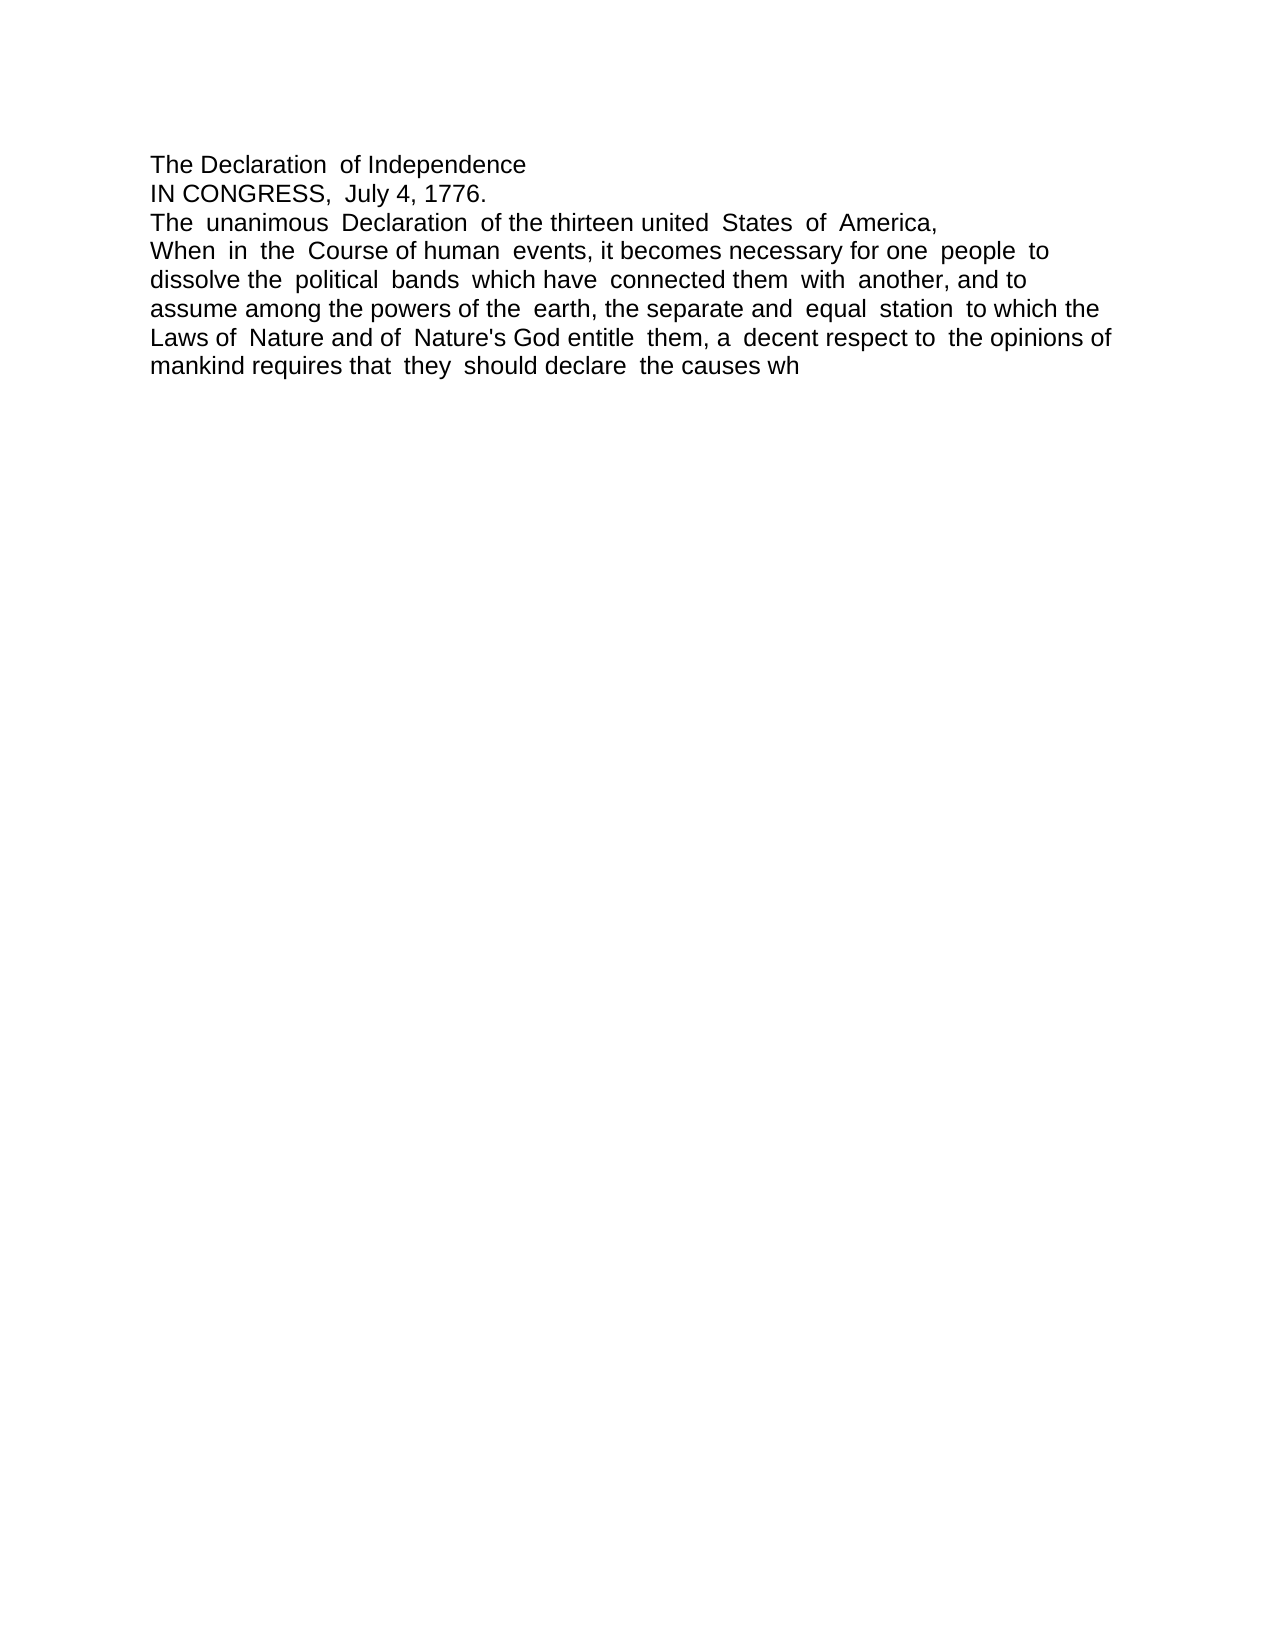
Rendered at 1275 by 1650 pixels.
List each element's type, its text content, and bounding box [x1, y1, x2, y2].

text IN CONGRESS, July 4, 1776. [150, 179, 1125, 207]
text The Declaration of Independence [150, 150, 1125, 179]
text The unanimous Declaration of the thirteen united States of America, [150, 207, 1125, 236]
text When in the Course of human events, it becomes necessary for one people to dissolve the political bands which have connected them with another, and to assume among the powers of the earth, the separate and equal station to which the Laws of Nature and of Nature's God entitle them, a decent respect to the opinions of mankind requires that they should declare the causes wh [150, 236, 1125, 380]
